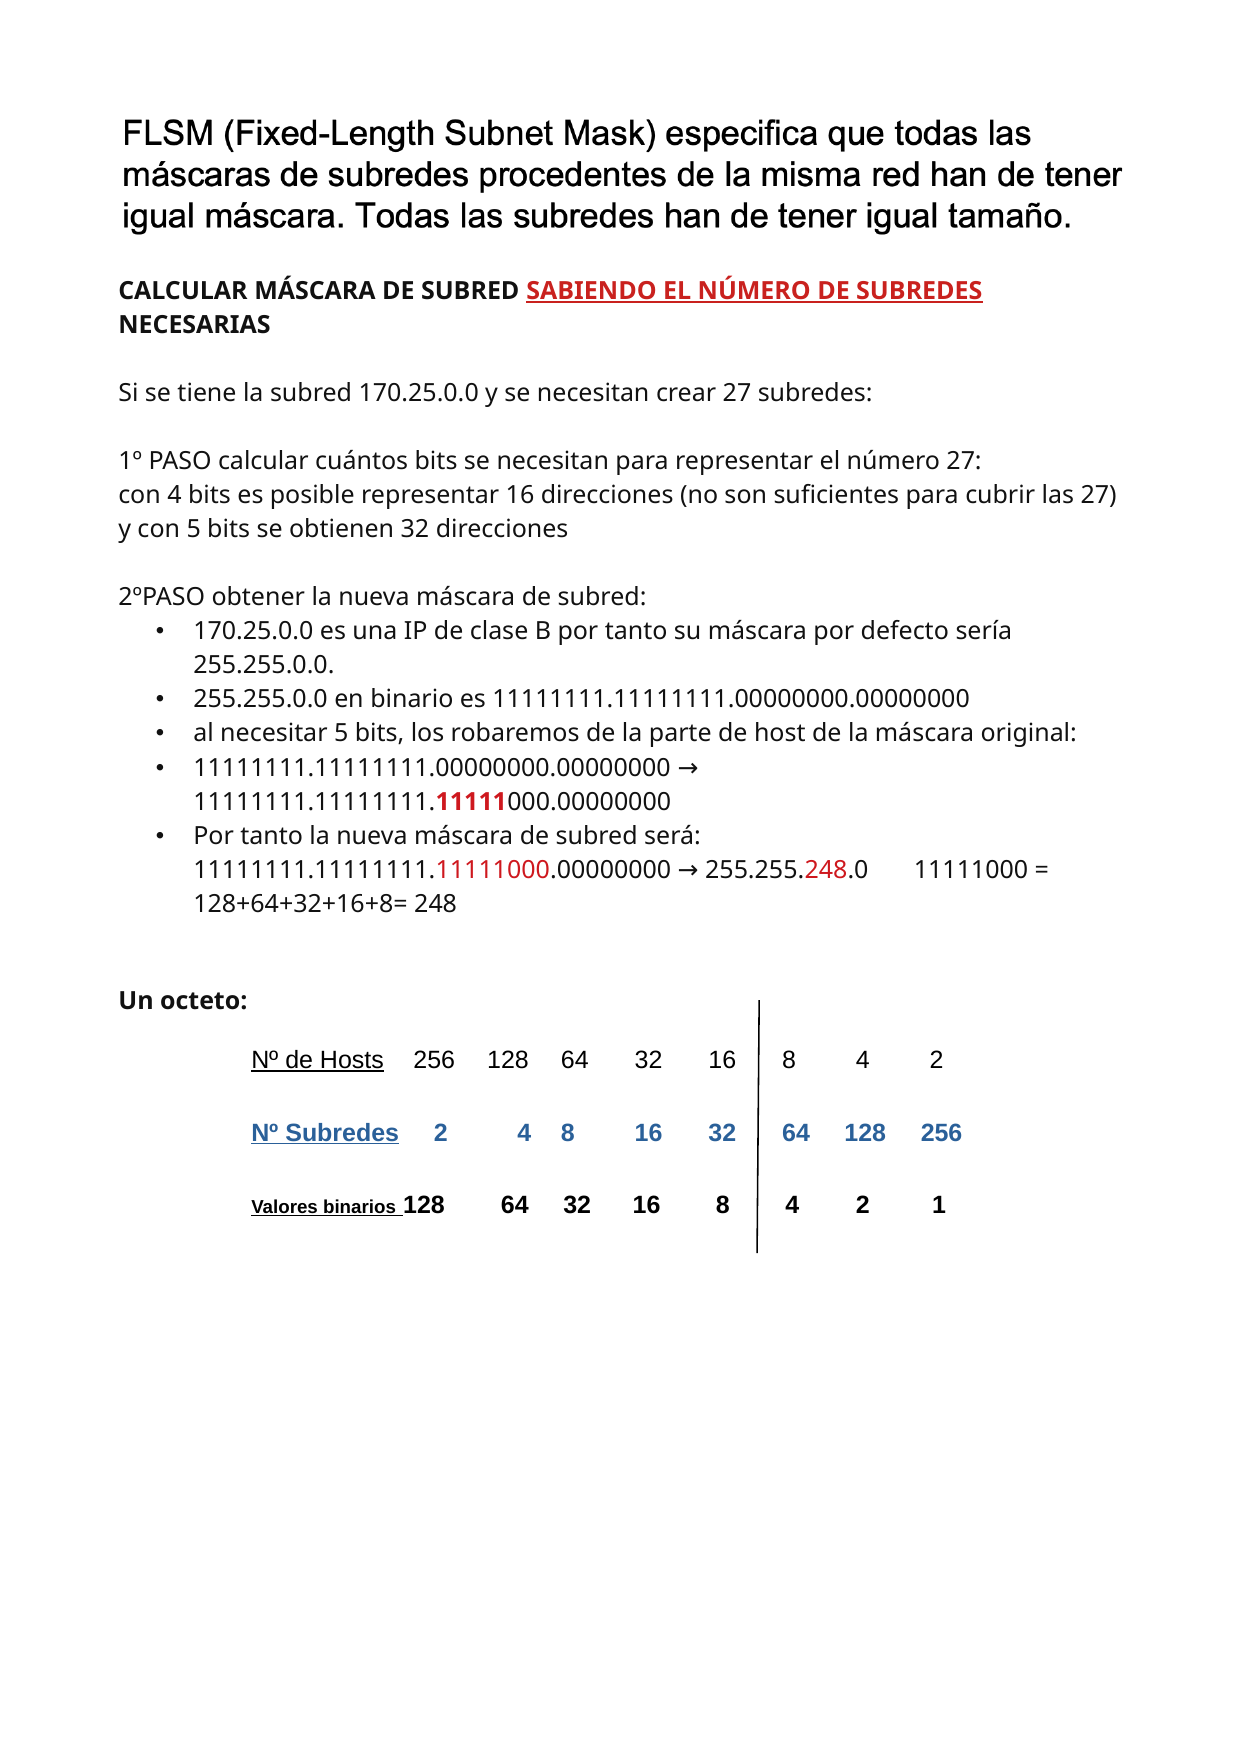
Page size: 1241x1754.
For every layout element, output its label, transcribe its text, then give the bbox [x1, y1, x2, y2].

text 64 128 256 [759, 1118, 1122, 1147]
list 170.25.0.0 es una IP de clase B por tanto su máscara por defecto sería 255.255.0.0. [156, 613, 1122, 681]
text 2ºPASO obtener la nueva máscara de subred: [118, 579, 1122, 613]
text Un octeto: [118, 982, 1122, 1016]
text Valores binarios 128 64 32 16 8 [251, 1190, 756, 1219]
list al necesitar 5 bits, los robaremos de la parte de host de la máscara original: [156, 715, 1122, 749]
list Por tanto la nueva máscara de subred será: 11111111.11111111.11111000.00000000 → 255.255.248.0 11111000 = 128+64+32+16+8= 248 [156, 817, 1122, 919]
text CALCULAR MÁSCARA DE SUBRED SABIENDO EL NÚMERO DE SUBREDES NECESARIAS [118, 272, 1122, 340]
text 8 4 2 [760, 1046, 1122, 1074]
text 4 2 1 [759, 1190, 1122, 1219]
text con 4 bits es posible representar 16 direcciones (no son suficientes para cubrir las 27) y con 5 bits se obtienen 32 direcciones [118, 477, 1122, 545]
text 1º PASO calcular cuántos bits se necesitan para representar el número 27: [118, 443, 1122, 477]
text Nº de Hosts 256 128 64 32 16 [251, 1046, 758, 1074]
list 255.255.0.0 en binario es 11111111.11111111.00000000.00000000 [156, 681, 1122, 715]
picture [118, 118, 1123, 244]
text Nº Subredes 2 4 8 16 32 [251, 1118, 757, 1147]
list 11111111.11111111.00000000.00000000 → 11111111.11111111.11111000.00000000 [156, 749, 1122, 817]
text Si se tiene la subred 170.25.0.0 y se necesitan crear 27 subredes: [118, 374, 1122, 408]
